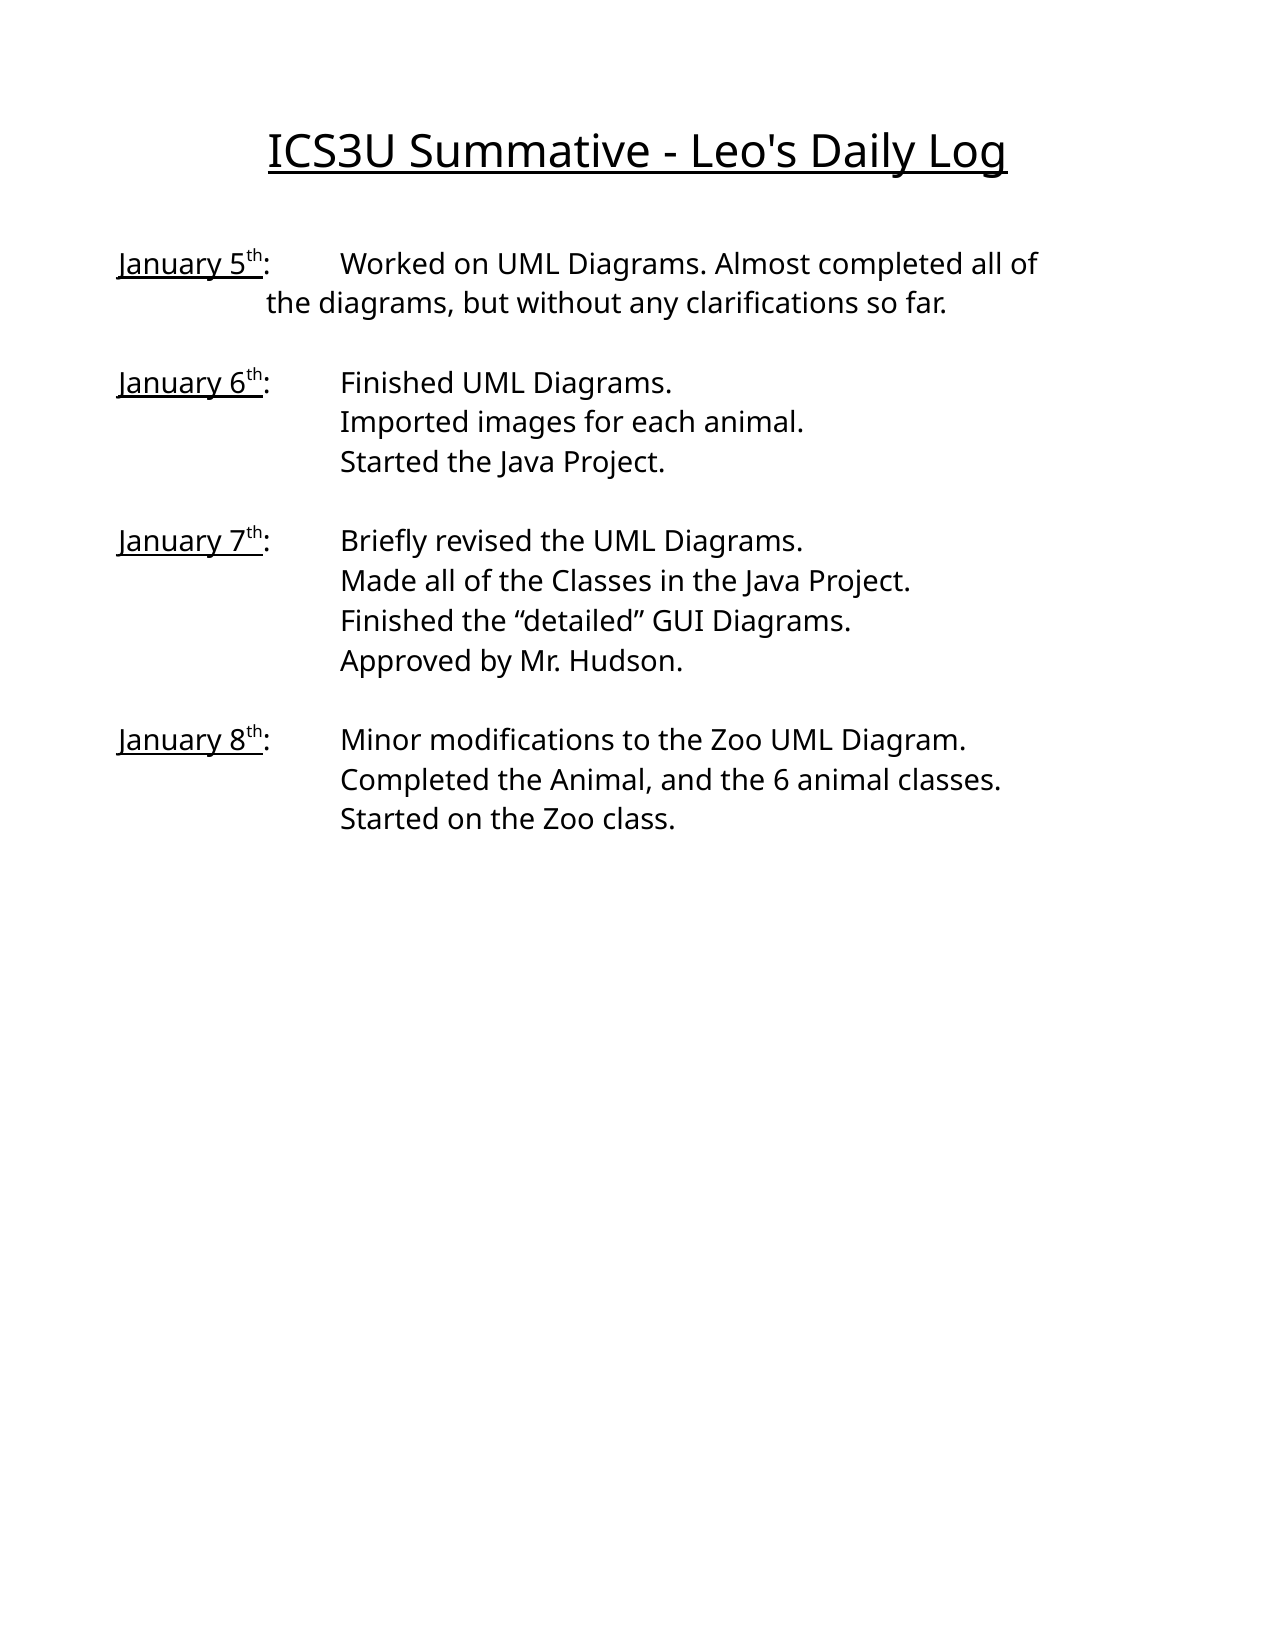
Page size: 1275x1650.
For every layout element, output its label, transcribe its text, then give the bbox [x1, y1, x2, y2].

text Completed the Animal, and the 6 animal classes. [118, 759, 1157, 798]
text Finished the “detailed” GUI Diagrams. [118, 600, 1157, 640]
text January 7th: Briefly revised the UML Diagrams. [118, 521, 1157, 560]
text January 8th: Minor modifications to the Zoo UML Diagram. [118, 719, 1157, 759]
text January 5th: Worked on UML Diagrams. Almost completed all of the diagrams, but without any clarifications so far. [118, 243, 1157, 322]
text Approved by Mr. Hudson. [118, 640, 1157, 679]
text January 6th: Finished UML Diagrams. [118, 362, 1157, 402]
text ICS3U Summative - Leo's Daily Log [118, 118, 1157, 181]
text Started on the Zoo class. [118, 798, 1157, 838]
text Made all of the Classes in the Java Project. [118, 560, 1157, 600]
text Started the Java Project. [118, 441, 1157, 481]
text Imported images for each animal. [118, 402, 1157, 441]
